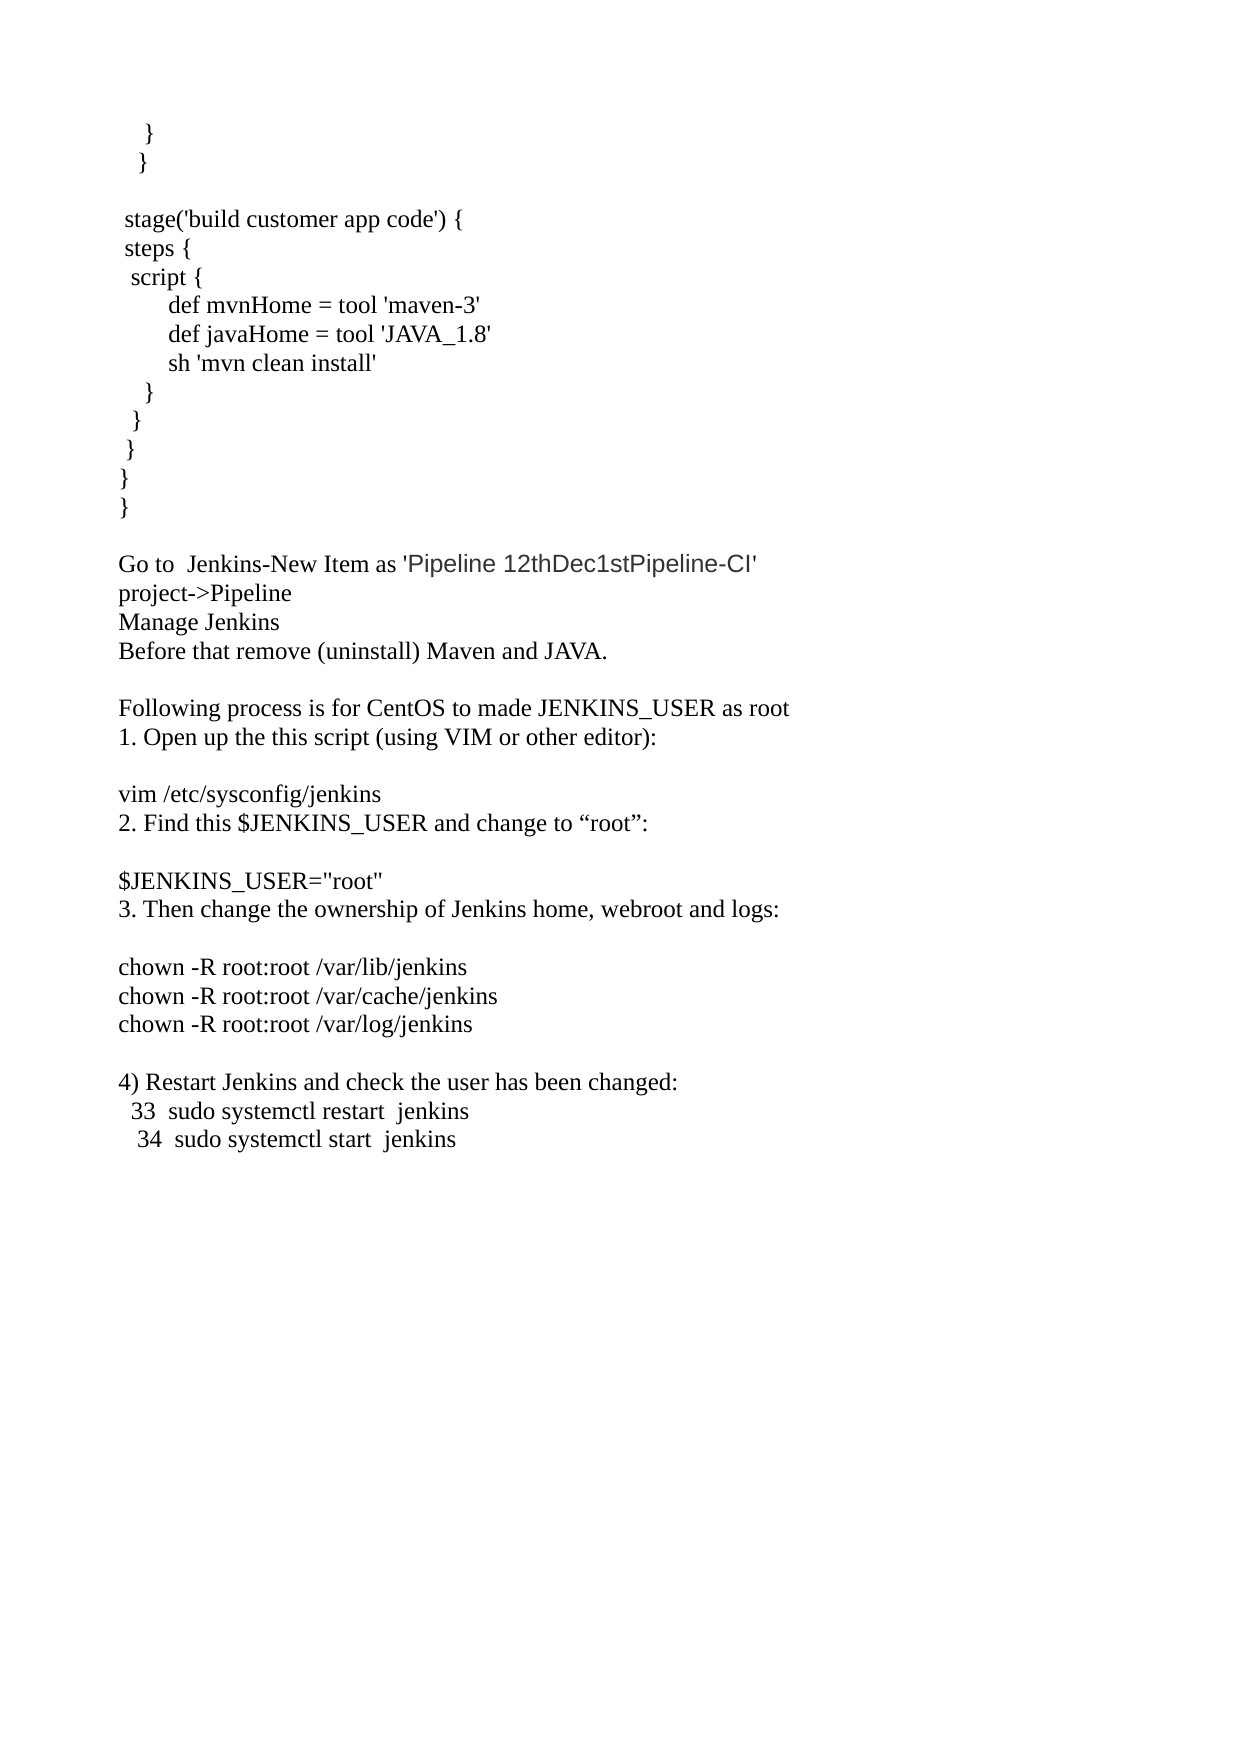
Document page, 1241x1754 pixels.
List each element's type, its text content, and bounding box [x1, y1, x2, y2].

text Before that remove (uninstall) Maven and JAVA. [118, 636, 1122, 664]
text chown -R root:root /var/lib/jenkins [118, 952, 1122, 981]
text 34 sudo systemctl start jenkins [118, 1124, 1122, 1153]
text vim /etc/sysconfig/jenkins [118, 779, 1122, 808]
text } } stage('build customer app code') { steps { script { def mvnHome = tool 'maven-3' def javaHome = tool 'JAVA_1.8' sh 'mvn clean install' } } } } } [118, 118, 1122, 521]
text Manage Jenkins [118, 607, 1122, 636]
text 2. Find this $JENKINS_USER and change to “root”: [118, 808, 1122, 837]
text chown -R root:root /var/cache/jenkins [118, 981, 1122, 1009]
text 4) Restart Jenkins and check the user has been changed: [118, 1067, 1122, 1096]
text project->Pipeline [118, 578, 1122, 607]
text $JENKINS_USER="root" [118, 866, 1122, 894]
text 33 sudo systemctl restart jenkins [118, 1096, 1122, 1124]
text Go to Jenkins-New Item as 'Pipeline 12thDec1stPipeline-CI' [118, 549, 1122, 578]
text 1. Open up the this script (using VIM or other editor): [118, 722, 1122, 751]
text chown -R root:root /var/log/jenkins [118, 1009, 1122, 1038]
text 3. Then change the ownership of Jenkins home, webroot and logs: [118, 894, 1122, 923]
text Following process is for CentOS to made JENKINS_USER as root [118, 693, 1122, 722]
